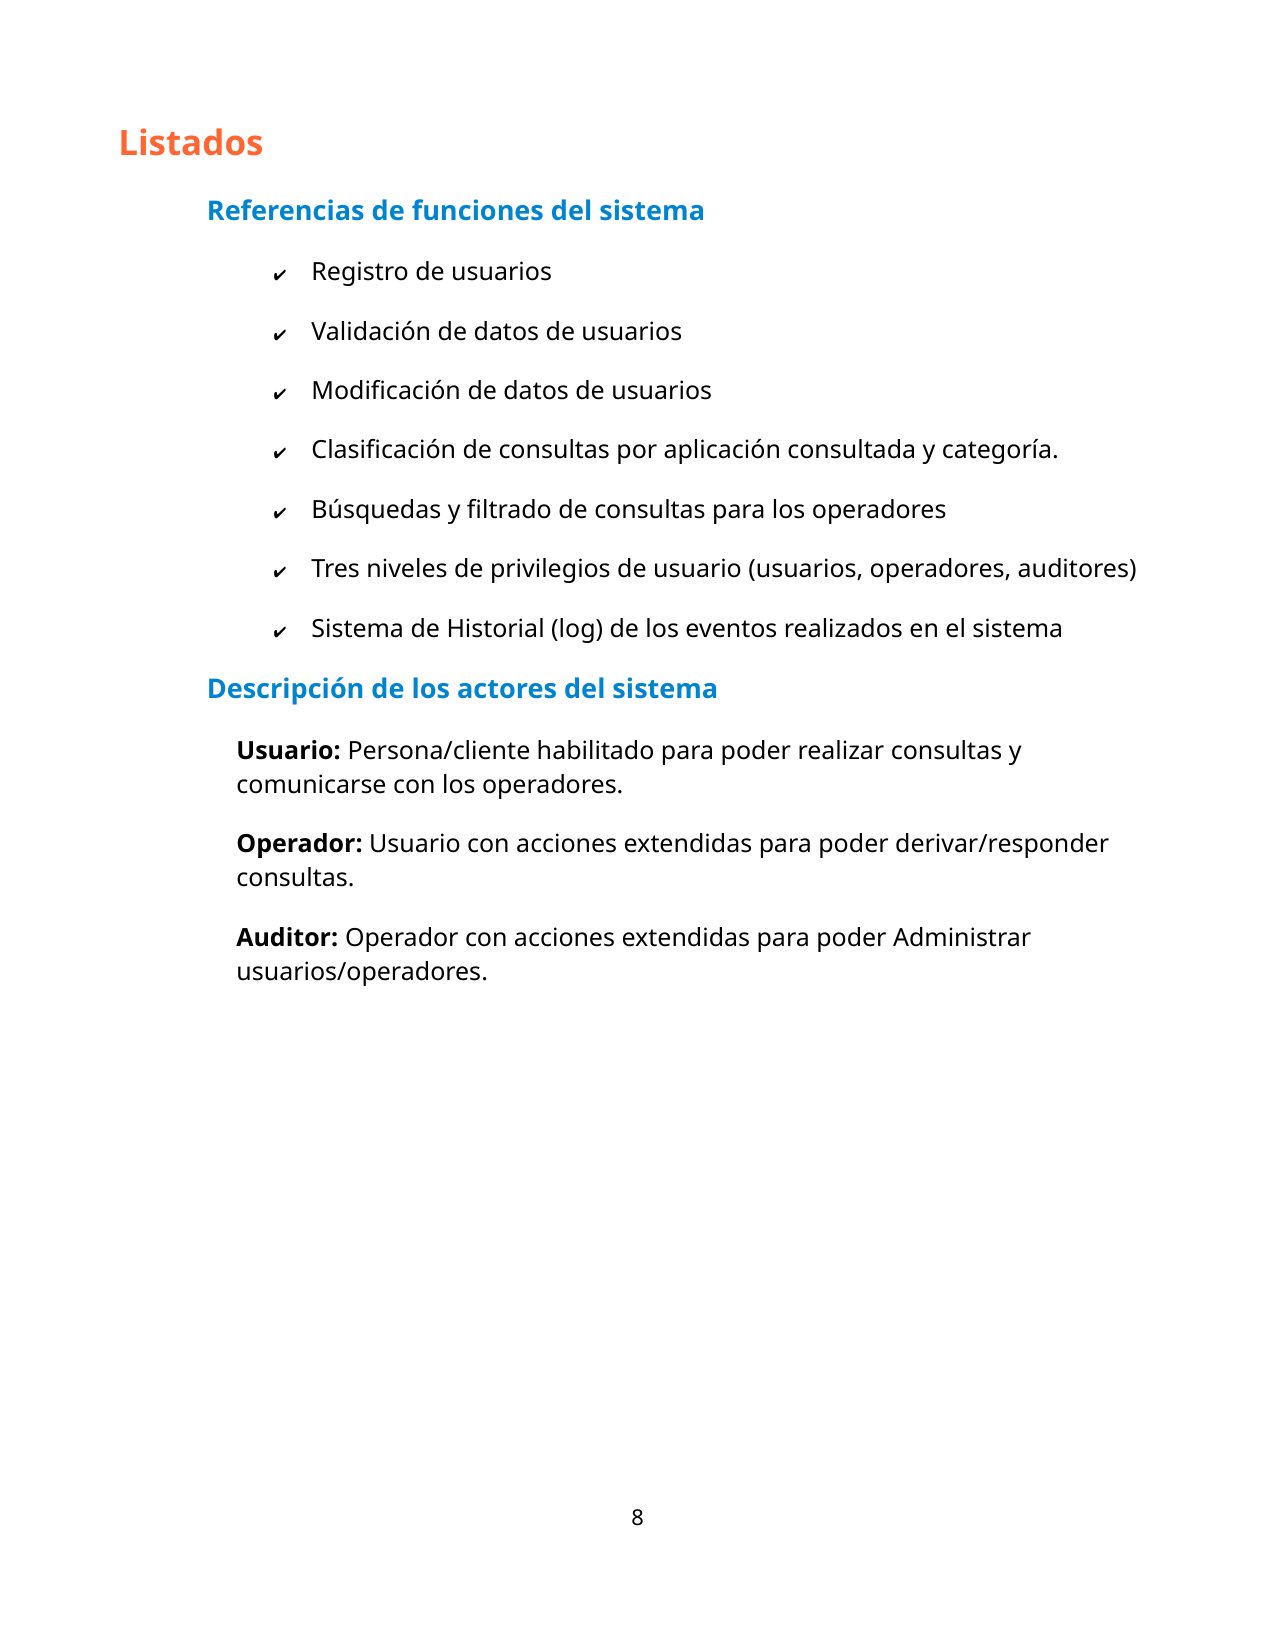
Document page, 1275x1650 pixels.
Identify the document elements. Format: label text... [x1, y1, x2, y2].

text Usuario: Persona/cliente habilitado para poder realizar consultas y comunicarse con los operadores. [236, 732, 1157, 800]
subtitle Listados [118, 118, 1157, 166]
list Registro de usuarios [274, 254, 1157, 288]
text Auditor: Operador con acciones extendidas para poder Administrar usuarios/operadores. [236, 919, 1157, 987]
list Tres niveles de privilegios de usuario (usuarios, operadores, auditores) [274, 551, 1157, 585]
list Búsquedas y filtrado de consultas para los operadores [274, 492, 1157, 526]
text Referencias de funciones del sistema [207, 191, 1157, 228]
text Descripción de los actores del sistema [207, 670, 1157, 707]
text Operador: Usuario con acciones extendidas para poder derivar/responder consultas. [236, 826, 1157, 894]
list Validación de datos de usuarios [274, 313, 1157, 347]
list Clasificación de consultas por aplicación consultada y categoría. [274, 432, 1157, 466]
list Sistema de Historial (log) de los eventos realizados en el sistema [274, 611, 1157, 644]
list Modificación de datos de usuarios [274, 373, 1157, 407]
